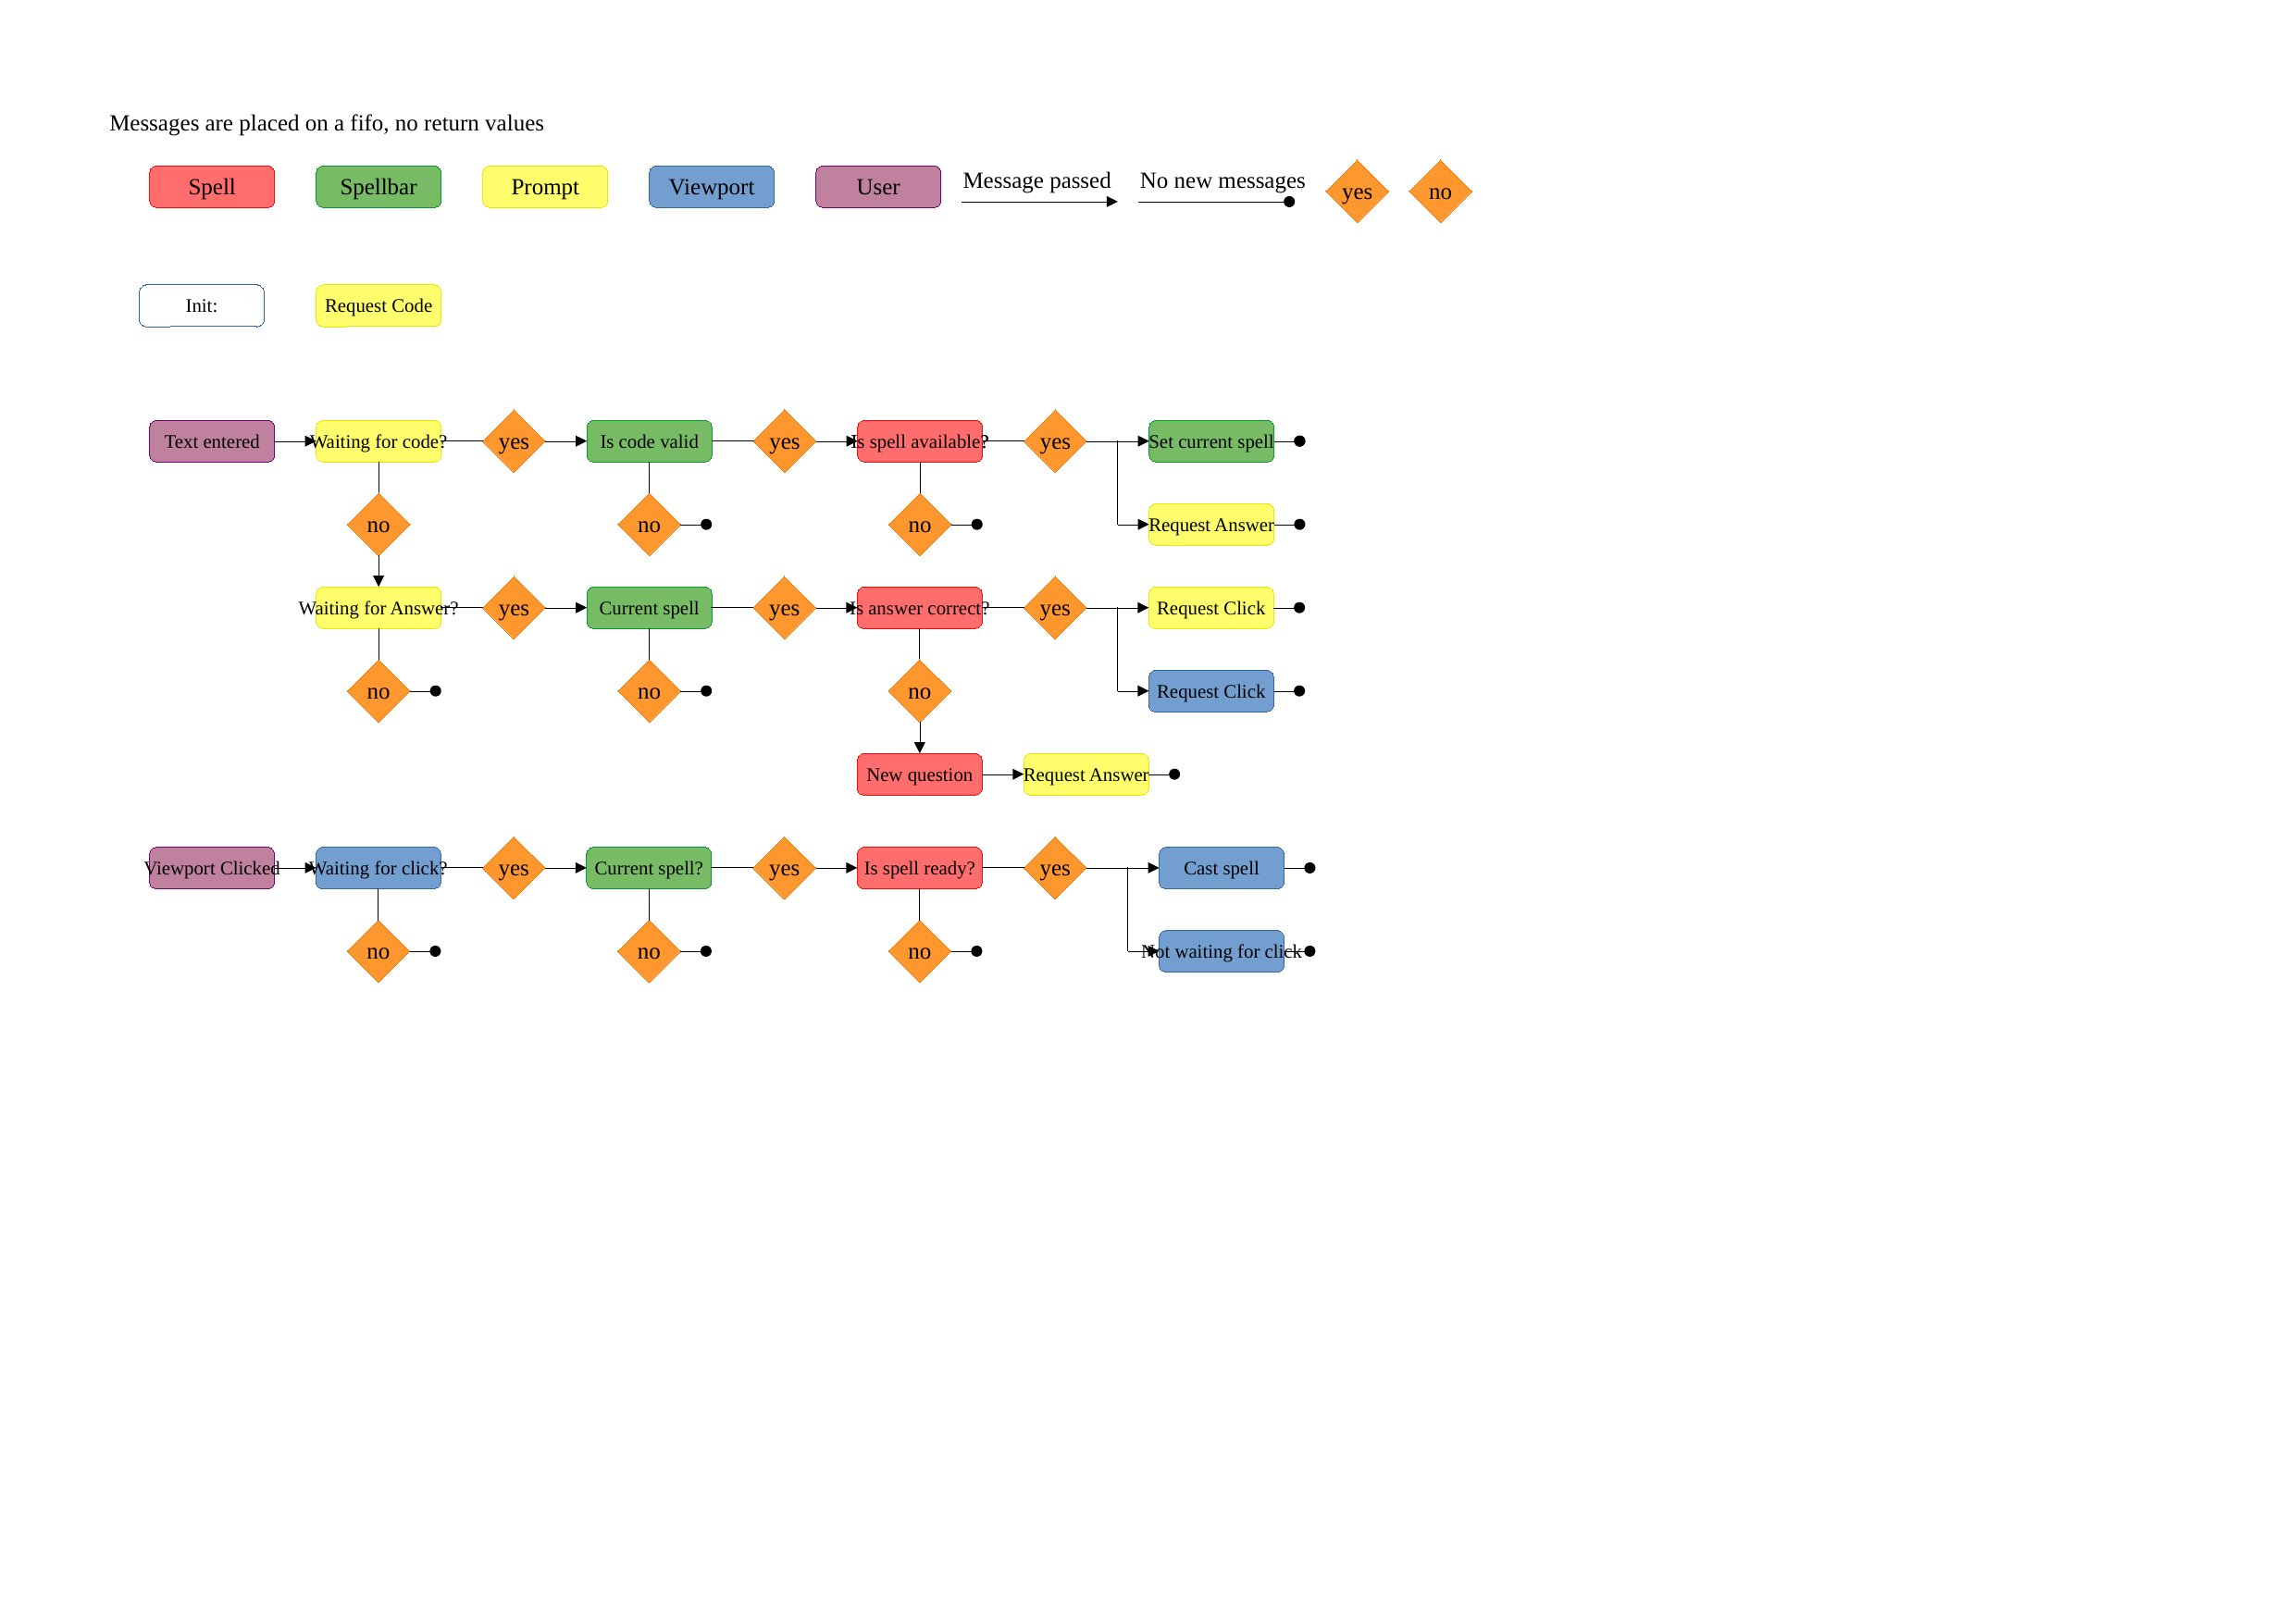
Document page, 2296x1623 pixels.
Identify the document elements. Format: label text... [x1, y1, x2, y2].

text Messages are placed on a fifo, no return values [109, 109, 2186, 136]
